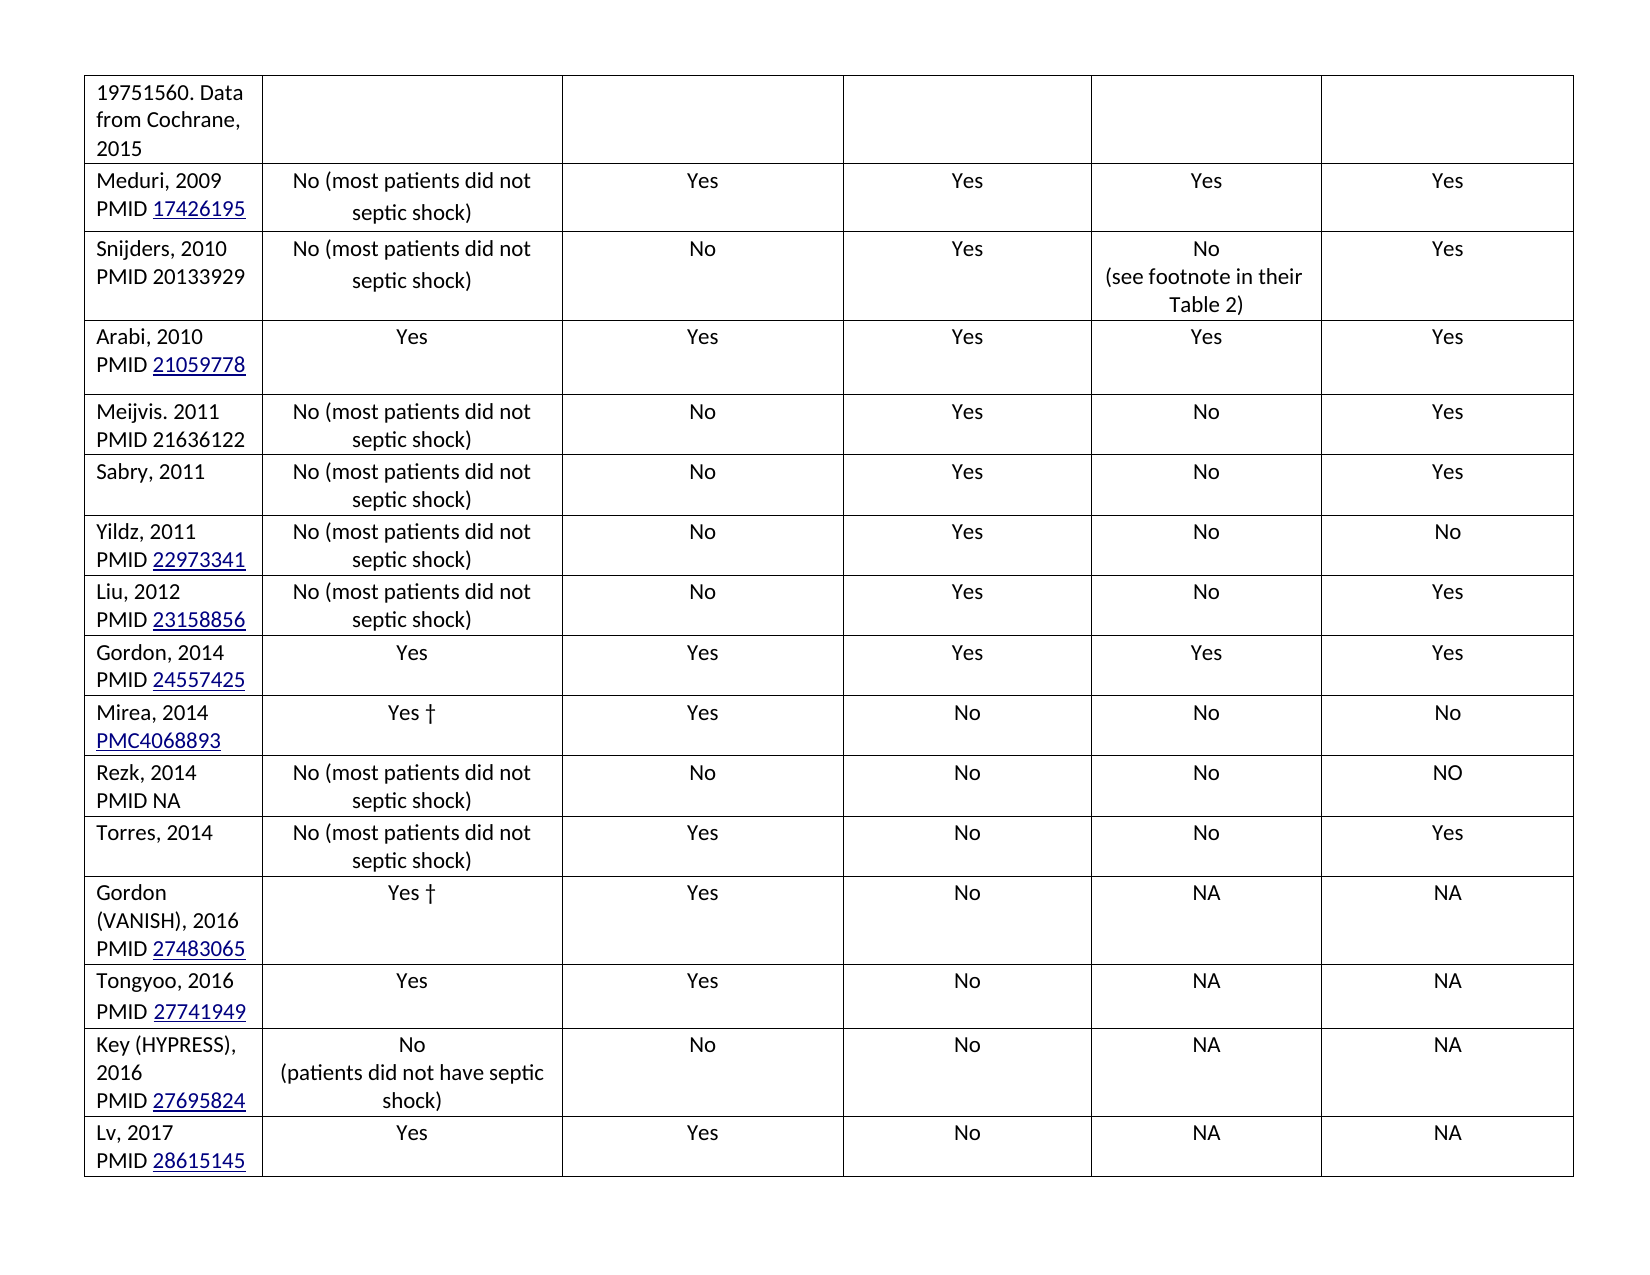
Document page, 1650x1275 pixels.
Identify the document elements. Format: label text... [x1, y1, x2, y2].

table_cell Mirea, 2014 PMC4068893 [85, 696, 262, 755]
table_cell Sabry, 2011 [85, 455, 262, 514]
table_cell Yes [844, 455, 1091, 514]
table_cell NA [1322, 965, 1573, 1027]
table_cell Meduri, 2009 PMID 17426195 [85, 164, 262, 231]
table_cell NA [1092, 1117, 1321, 1176]
table_cell Yes [1092, 164, 1321, 231]
table_cell [563, 76, 843, 163]
table_cell NA [1092, 877, 1321, 964]
table_cell Arabi, 2010 PMID 21059778 [85, 321, 262, 394]
table_cell Lv, 2017 PMID 28615145 [85, 1117, 262, 1176]
table_cell Yes [563, 636, 843, 695]
table_cell No (most patients did not septic shock) [263, 576, 562, 635]
table_cell Yes [1092, 636, 1321, 695]
table_cell No [563, 1029, 843, 1116]
table_cell Yes [1322, 576, 1573, 635]
table_cell Yes [1322, 455, 1573, 514]
table_cell 19751560. Data from Cochrane, 2015 [85, 76, 262, 163]
table_cell Yes † [263, 696, 562, 755]
table_cell No (most patients did not septic shock) [263, 395, 562, 454]
table_cell No [563, 516, 843, 575]
table_cell No [1092, 696, 1321, 755]
table_cell No (most patients did not septic shock) [263, 817, 562, 876]
table_cell Yes [263, 321, 562, 394]
table_cell No [844, 877, 1091, 964]
table_cell Yes [563, 696, 843, 755]
table_cell Yes [844, 232, 1091, 320]
table_cell No [563, 455, 843, 514]
table_cell Yes [844, 164, 1091, 231]
table_cell No [1092, 395, 1321, 454]
table_cell NA [1322, 1117, 1573, 1176]
table_cell NO [1322, 756, 1573, 816]
table_cell No (most patients did not septic shock) [263, 516, 562, 575]
table_cell Yes [1322, 636, 1573, 695]
table_cell No [1092, 576, 1321, 635]
table_cell No (most patients did not septic shock) [263, 756, 562, 816]
table_cell Yes [1322, 321, 1573, 394]
table_cell Tongyoo, 2016 PMID 27741949 [85, 965, 262, 1027]
table_cell Meijvis. 2011 PMID 21636122 [85, 395, 262, 454]
table_cell No [563, 232, 843, 320]
table_cell No [563, 756, 843, 816]
table_cell Yes [263, 965, 562, 1027]
table_cell Yes [844, 576, 1091, 635]
table_cell Snijders, 2010 PMID 20133929 [85, 232, 262, 320]
table_cell Yes [563, 1117, 843, 1176]
table_cell NA [1322, 877, 1573, 964]
table_cell NA [1092, 965, 1321, 1027]
table_cell Rezk, 2014 PMID NA [85, 756, 262, 816]
table_cell No [1322, 516, 1573, 575]
table_cell Yes [563, 965, 843, 1027]
table_cell Liu, 2012 PMID 23158856 [85, 576, 262, 635]
table_cell Yes [1322, 164, 1573, 231]
table_cell [263, 76, 562, 163]
table_cell Yildz, 2011 PMID 22973341 [85, 516, 262, 575]
table_cell Torres, 2014 [85, 817, 262, 876]
table_cell No [563, 395, 843, 454]
table_cell No (most patients did not septic shock) [263, 164, 562, 231]
table_cell No [844, 696, 1091, 755]
table_cell Yes [1322, 817, 1573, 876]
table_cell [1092, 76, 1321, 163]
table_cell Yes [1322, 395, 1573, 454]
table_cell No (most patients did not septic shock) [263, 232, 562, 320]
table_cell No (see footnote in their Table 2) [1092, 232, 1321, 320]
table_cell Yes [844, 395, 1091, 454]
table_cell No [563, 576, 843, 635]
table_cell No (most patients did not septic shock) [263, 455, 562, 514]
table_cell No [1092, 756, 1321, 816]
table_cell No [1322, 696, 1573, 755]
table_cell Yes [844, 321, 1091, 394]
table_cell NA [1092, 1029, 1321, 1116]
table_cell Yes [563, 321, 843, 394]
table_cell No [1092, 455, 1321, 514]
table_cell No [844, 817, 1091, 876]
table_cell Yes [563, 164, 843, 231]
table_cell Yes [1092, 321, 1321, 394]
table_cell Gordon, 2014 PMID 24557425 [85, 636, 262, 695]
table_cell No [844, 965, 1091, 1027]
table_cell No [844, 756, 1091, 816]
table_cell Yes [263, 1117, 562, 1176]
table_cell Yes [1322, 232, 1573, 320]
table_cell No (patients did not have septic shock) [263, 1029, 562, 1116]
table_cell [1322, 76, 1573, 163]
table_cell Yes [263, 636, 562, 695]
table_cell Yes [844, 516, 1091, 575]
table_cell Yes [563, 877, 843, 964]
table_cell Yes † [263, 877, 562, 964]
table_cell No [844, 1117, 1091, 1176]
table_cell No [1092, 516, 1321, 575]
table_cell Yes [563, 817, 843, 876]
table_cell NA [1322, 1029, 1573, 1116]
table_cell Key (HYPRESS), 2016 PMID 27695824 [85, 1029, 262, 1116]
table_cell [844, 76, 1091, 163]
table_cell Gordon (VANISH), 2016 PMID 27483065 [85, 877, 262, 964]
table_cell Yes [844, 636, 1091, 695]
table_cell No [1092, 817, 1321, 876]
table_cell No [844, 1029, 1091, 1116]
